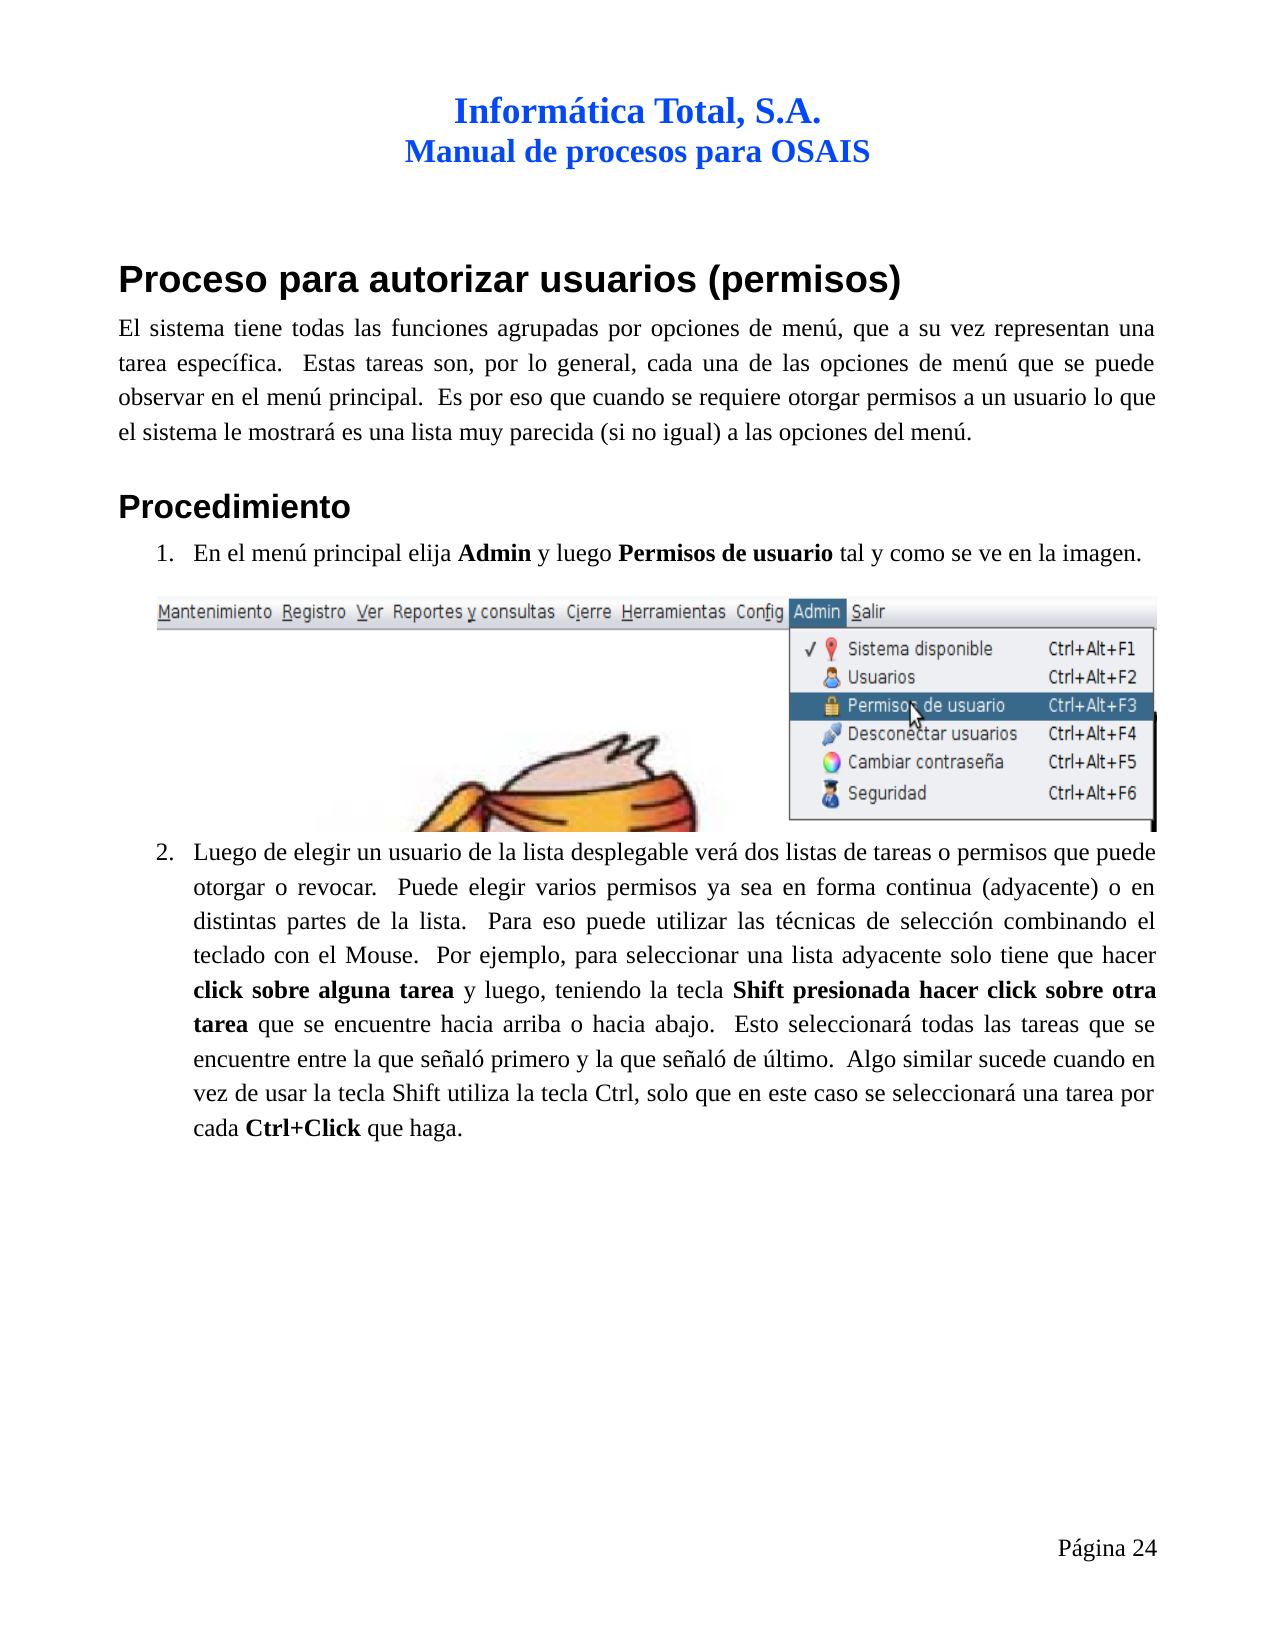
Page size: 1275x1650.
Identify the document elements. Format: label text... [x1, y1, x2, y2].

subtitle Proceso para autorizar usuarios (permisos) [118, 257, 1157, 301]
list En el menú principal elija Admin y luego Permisos de usuario tal y como se ve en la imagen. [156, 538, 1157, 566]
text El sistema tiene todas las funciones agrupadas por opciones de menú, que a su vez representan una tarea específica. Estas tareas son, por lo general, cada una de las opciones de menú que se puede observar en el menú principal. Es por eso que cuando se requiere otorgar permisos a un usuario lo que el sistema le mostrará es una lista muy parecida (si no igual) a las opciones del menú. [118, 313, 1157, 445]
list Luego de elegir un usuario de la lista desplegable verá dos listas de tareas o permisos que puede otorgar o revocar. Puede elegir varios permisos ya sea en forma continua (adyacente) o en distintas partes de la lista. Para eso puede utilizar las técnicas de selección combinando el teclado con el Mouse. Por ejemplo, para seleccionar una lista adyacente solo tiene que hacer click sobre alguna tarea y luego, teniendo la tecla Shift presionada hacer click sobre otra tarea que se encuentre hacia arriba o hacia abajo. Esto seleccionará todas las tareas que se encuentre entre la que señaló primero y la que señaló de último. Algo similar sucede cuando en vez de usar la tecla Shift utiliza la tecla Ctrl, solo que en este caso se seleccionará una tarea por cada Ctrl+Click que haga. [156, 587, 1157, 1142]
subtitle Procedimiento [118, 487, 1157, 525]
